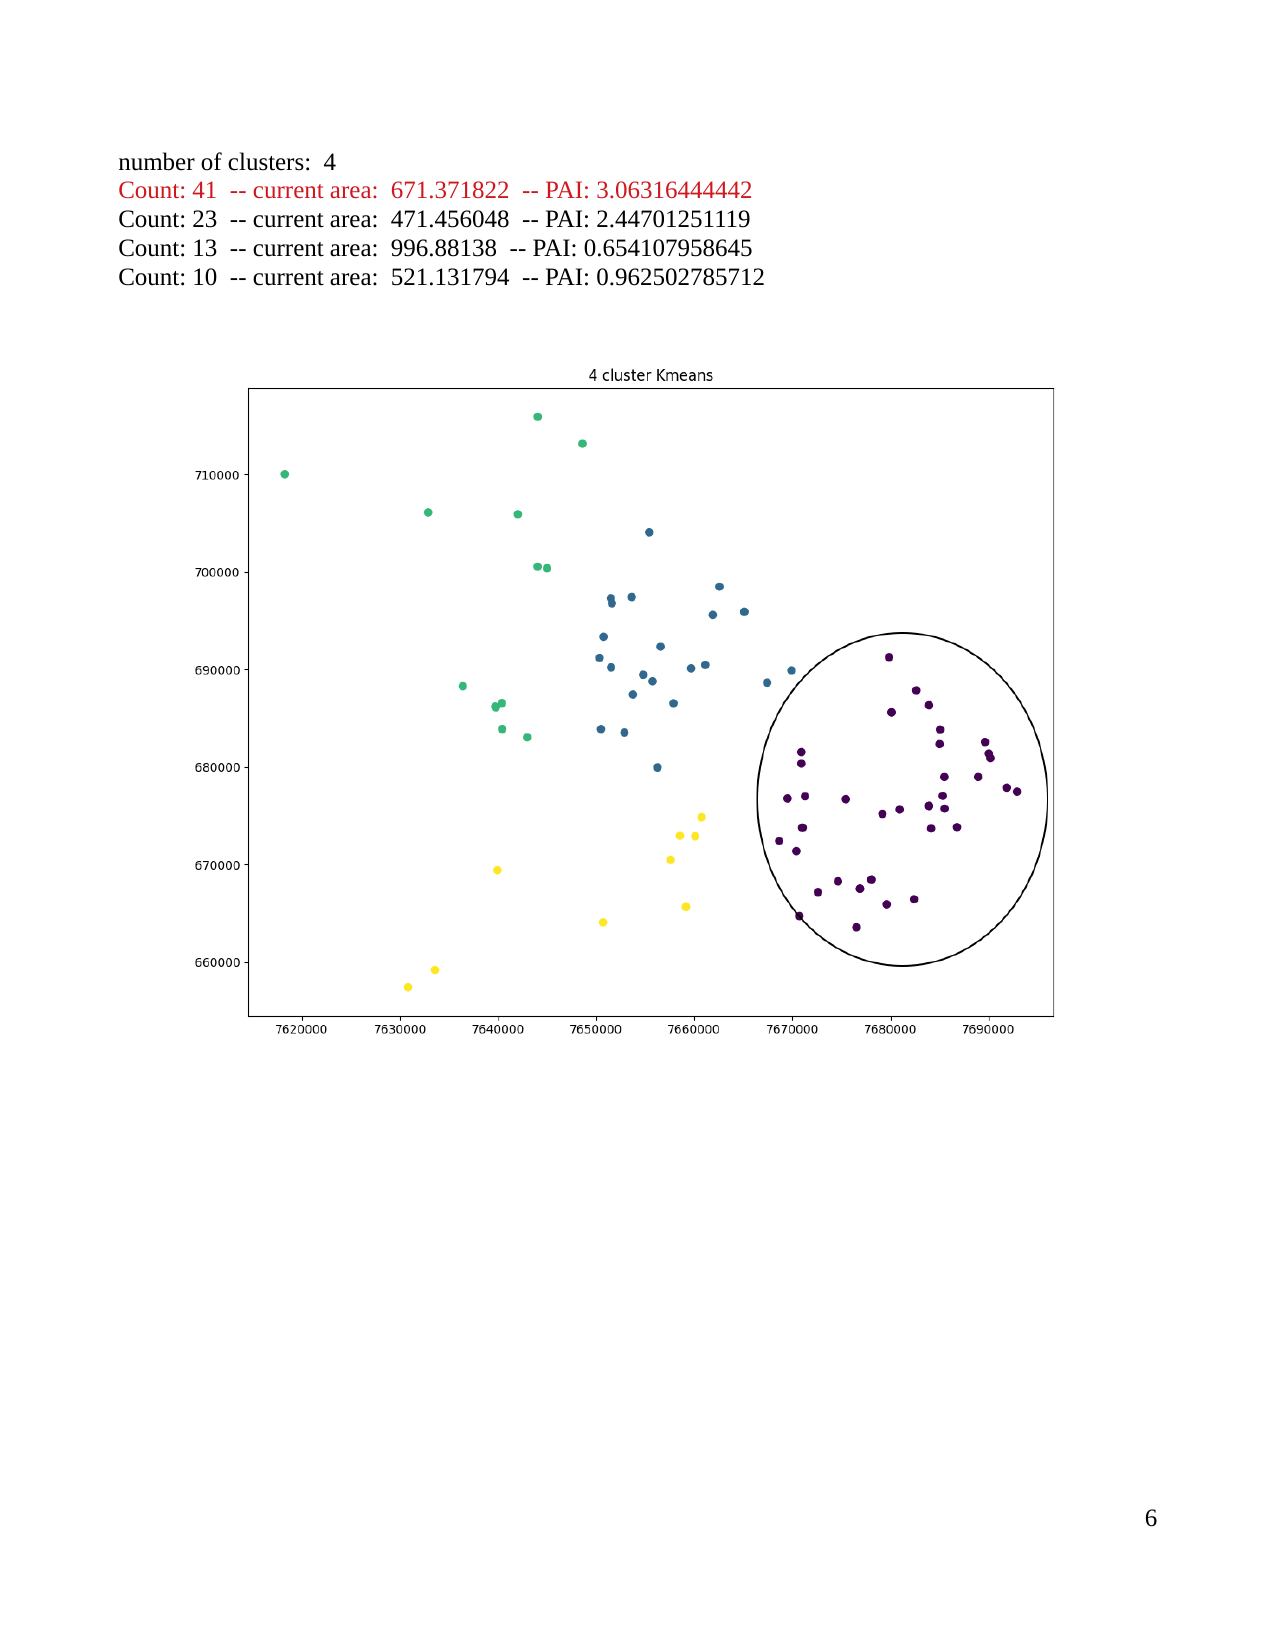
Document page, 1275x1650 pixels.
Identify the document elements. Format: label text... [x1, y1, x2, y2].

picture [118, 290, 1157, 1105]
text Count: 10 -- current area: 521.131794 -- PAI: 0.962502785712 [118, 262, 1157, 290]
text Count: 13 -- current area: 996.88138 -- PAI: 0.654107958645 [118, 233, 1157, 262]
text number of clusters: 4 [118, 147, 1157, 176]
text Count: 23 -- current area: 471.456048 -- PAI: 2.44701251119 [118, 204, 1157, 233]
text Count: 41 -- current area: 671.371822 -- PAI: 3.06316444442 [118, 176, 1157, 204]
